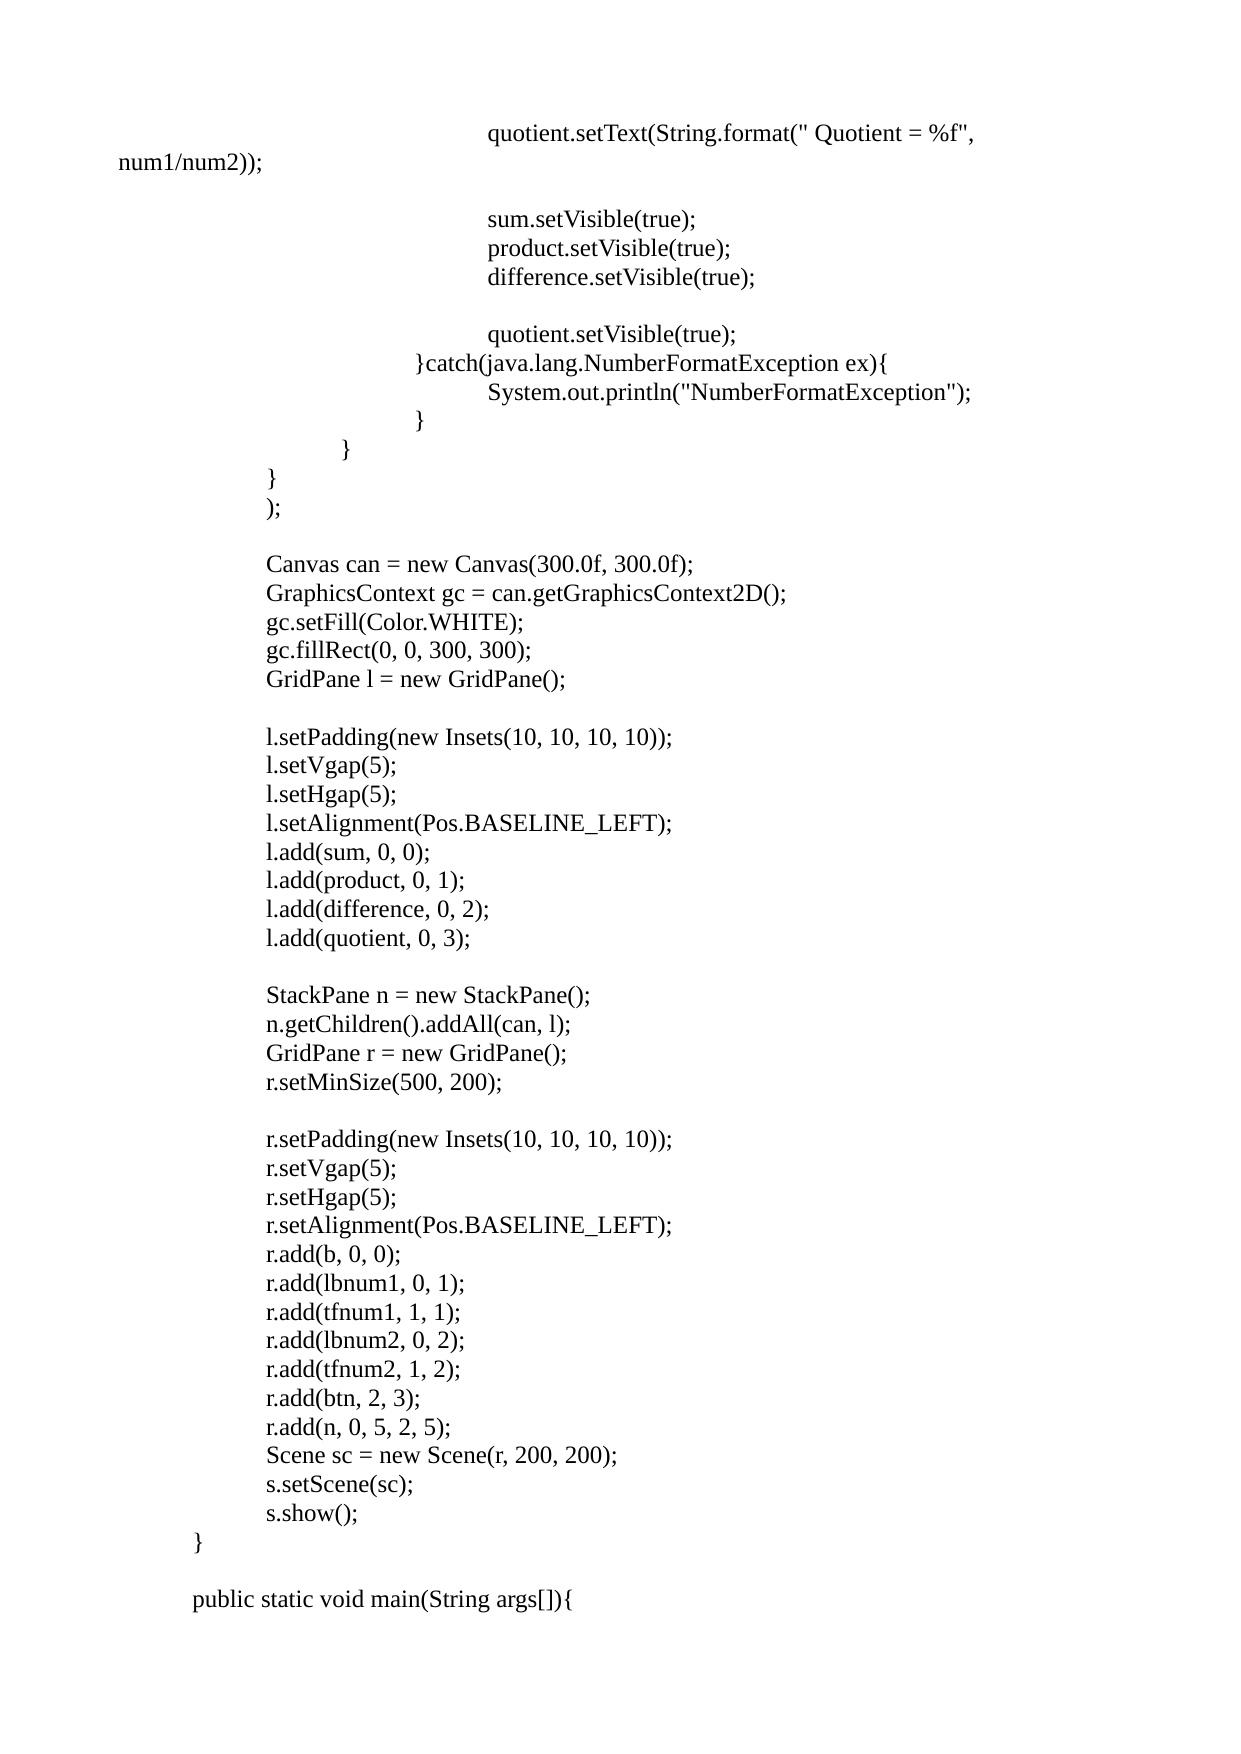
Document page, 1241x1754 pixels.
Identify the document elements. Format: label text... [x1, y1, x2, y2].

text n.getChildren().addAll(can, l); [118, 1009, 1122, 1038]
text quotient.setVisible(true); [118, 319, 1122, 348]
text l.add(difference, 0, 2); [118, 894, 1122, 923]
text System.out.println("NumberFormatException"); [118, 377, 1122, 406]
text GraphicsContext gc = can.getGraphicsContext2D(); [118, 578, 1122, 607]
text Scene sc = new Scene(r, 200, 200); [118, 1441, 1122, 1469]
text r.add(tfnum2, 1, 2); [118, 1354, 1122, 1383]
text sum.setVisible(true); [118, 204, 1122, 233]
text Canvas can = new Canvas(300.0f, 300.0f); [118, 549, 1122, 578]
text ); [118, 492, 1122, 521]
text } [118, 463, 1122, 492]
text l.setAlignment(Pos.BASELINE_LEFT); [118, 808, 1122, 837]
text r.add(btn, 2, 3); [118, 1383, 1122, 1412]
text r.add(b, 0, 0); [118, 1239, 1122, 1268]
text r.add(tfnum1, 1, 1); [118, 1297, 1122, 1326]
text s.show(); [118, 1498, 1122, 1527]
text } [118, 434, 1122, 463]
text l.add(sum, 0, 0); [118, 837, 1122, 866]
text r.add(lbnum1, 0, 1); [118, 1268, 1122, 1297]
text gc.fillRect(0, 0, 300, 300); [118, 636, 1122, 664]
text s.setScene(sc); [118, 1469, 1122, 1498]
text public static void main(String args[]){ [118, 1584, 1122, 1613]
text r.add(lbnum2, 0, 2); [118, 1326, 1122, 1354]
text product.setVisible(true); [118, 233, 1122, 262]
text } [118, 406, 1122, 434]
text l.setHgap(5); [118, 779, 1122, 808]
text r.add(n, 0, 5, 2, 5); [118, 1412, 1122, 1441]
text r.setAlignment(Pos.BASELINE_LEFT); [118, 1211, 1122, 1239]
text r.setVgap(5); [118, 1153, 1122, 1182]
text r.setPadding(new Insets(10, 10, 10, 10)); [118, 1124, 1122, 1153]
text StackPane n = new StackPane(); [118, 981, 1122, 1009]
text l.setPadding(new Insets(10, 10, 10, 10)); [118, 722, 1122, 751]
text r.setHgap(5); [118, 1182, 1122, 1211]
text GridPane l = new GridPane(); [118, 664, 1122, 693]
text }catch(java.lang.NumberFormatException ex){ [118, 348, 1122, 377]
text difference.setVisible(true); [118, 262, 1122, 291]
text quotient.setText(String.format(" Quotient = %f", num1/num2)); [118, 118, 1122, 176]
text } [118, 1527, 1122, 1556]
text gc.setFill(Color.WHITE); [118, 607, 1122, 636]
text l.add(quotient, 0, 3); [118, 923, 1122, 952]
text l.setVgap(5); [118, 751, 1122, 779]
text l.add(product, 0, 1); [118, 866, 1122, 894]
text GridPane r = new GridPane(); [118, 1038, 1122, 1067]
text r.setMinSize(500, 200); [118, 1067, 1122, 1096]
